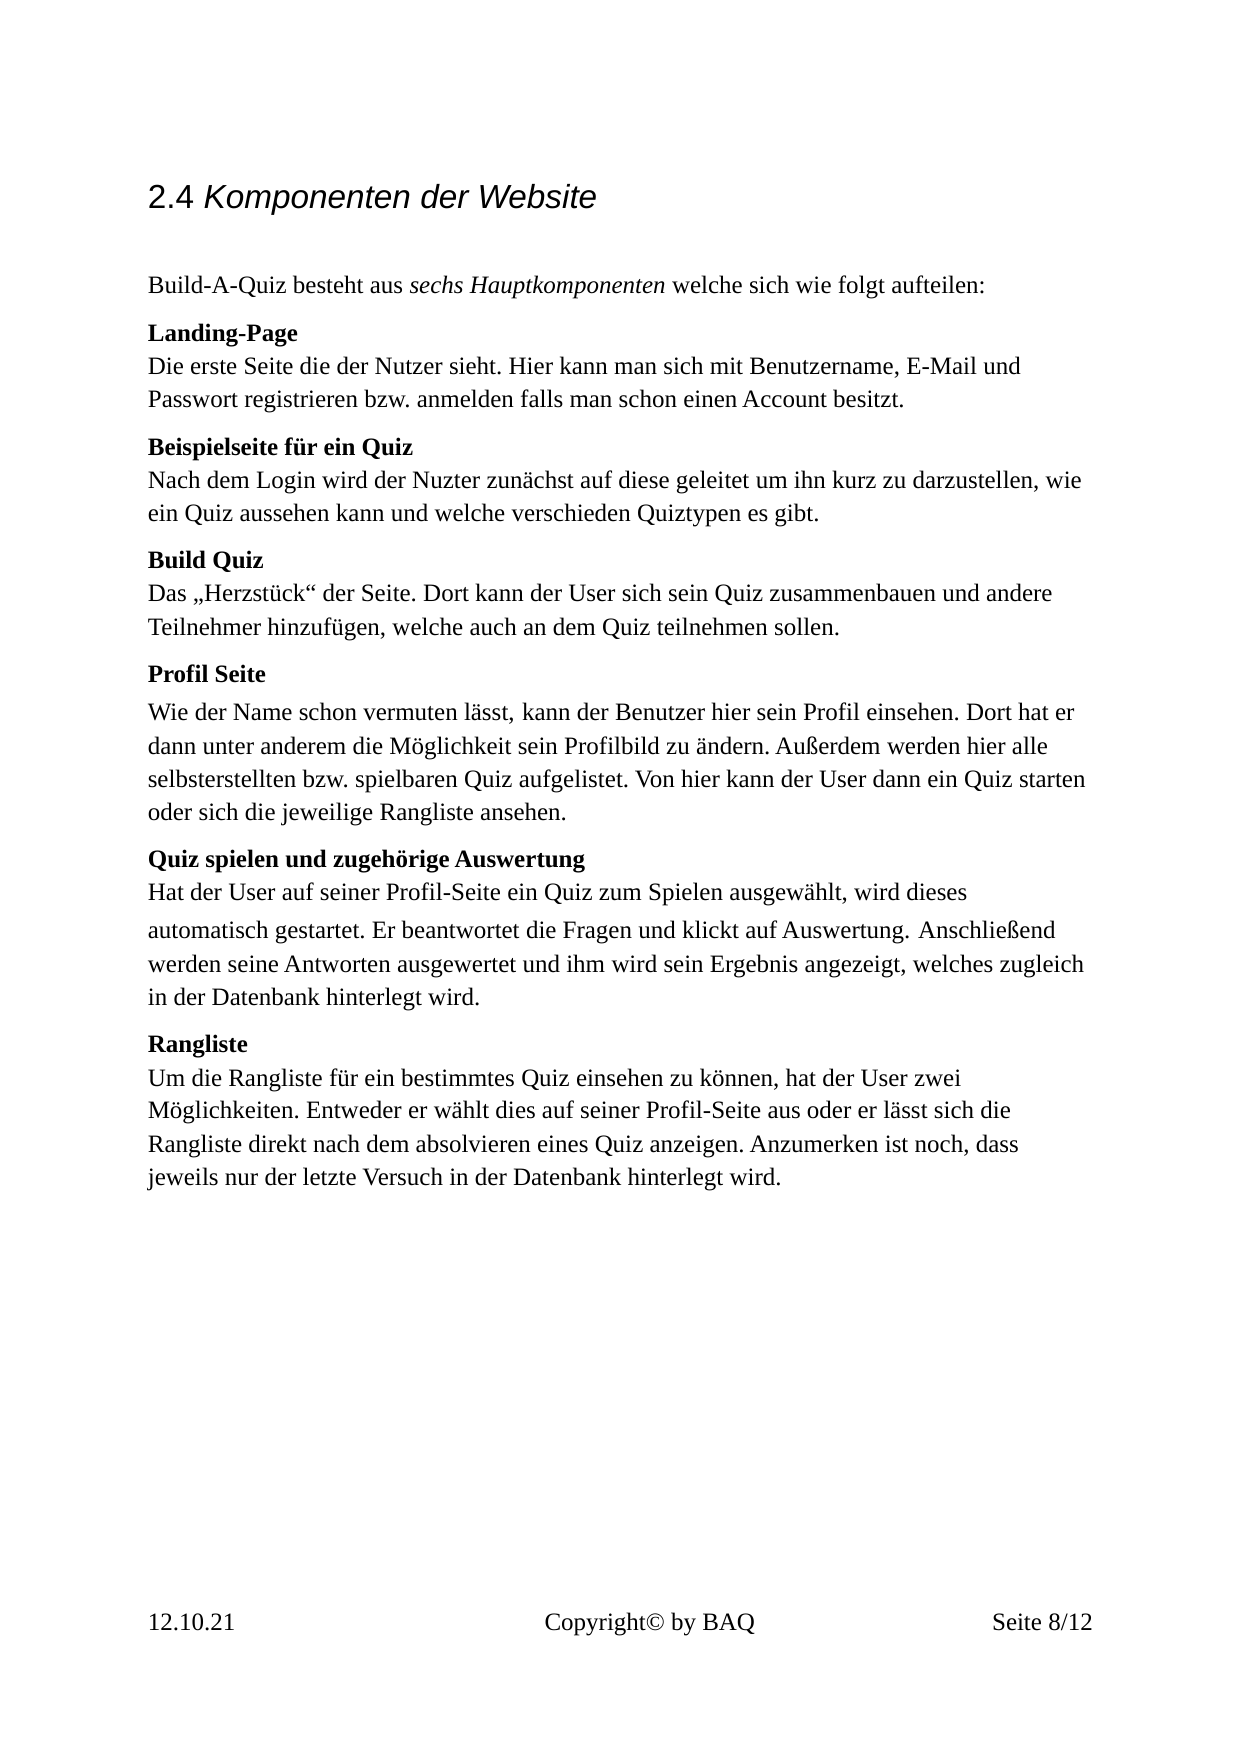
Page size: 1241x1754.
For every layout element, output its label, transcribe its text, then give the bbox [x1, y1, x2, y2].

text Build-A-Quiz besteht aus sechs Hauptkomponenten welche sich wie folgt aufteilen: [148, 271, 1093, 299]
text Beispielseite für ein Quiz Nach dem Login wird der Nuzter zunächst auf diese geleitet um ihn kurz zu darzustellen, wie ein Quiz aussehen kann und welche verschieden Quiztypen es gibt. [148, 432, 1093, 527]
text Landing-Page Die erste Seite die der Nutzer sieht. Hier kann man sich mit Benutzername, E-Mail und Passwort registrieren bzw. anmelden falls man schon einen Account besitzt. [148, 318, 1093, 413]
text Rangliste Um die Rangliste für ein bestimmtes Quiz einsehen zu können, hat der User zwei Möglichkeiten. Entweder er wählt dies auf seiner Profil-Seite aus oder er lässt sich die Rangliste direkt nach dem absolvieren eines Quiz anzeigen. Anzumerken ist noch, dass jeweils nur der letzte Versuch in der Datenbank hinterlegt wird. [148, 1029, 1093, 1190]
text Build Quiz Das „Herzstück“ der Seite. Dort kann der User sich sein Quiz zusammenbauen und andere Teilnehmer hinzufügen, welche auch an dem Quiz teilnehmen sollen. [148, 546, 1093, 640]
text Quiz spielen und zugehörige Auswertung Hat der User auf seiner Profil-Seite ein Quiz zum Spielen ausgewählt, wird dieses automatisch gestartet. Er beantwortet die Fragen und klickt auf Auswertung. Anschließend werden seine Antworten ausgewertet und ihm wird sein Ergebnis angezeigt, welches zugleich in der Datenbank hinterlegt wird. [148, 844, 1093, 1011]
subtitle 2.4 Komponenten der Website [148, 177, 1093, 216]
text Profil Seite Wie der Name schon vermuten lässt, kann der Benutzer hier sein Profil einsehen. Dort hat er dann unter anderem die Möglichkeit sein Profilbild zu ändern. Außerdem werden hier alle selbsterstellten bzw. spielbaren Quiz aufgelistet. Von hier kann der User dann ein Quiz starten oder sich die jeweilige Rangliste ansehen. [148, 659, 1093, 826]
